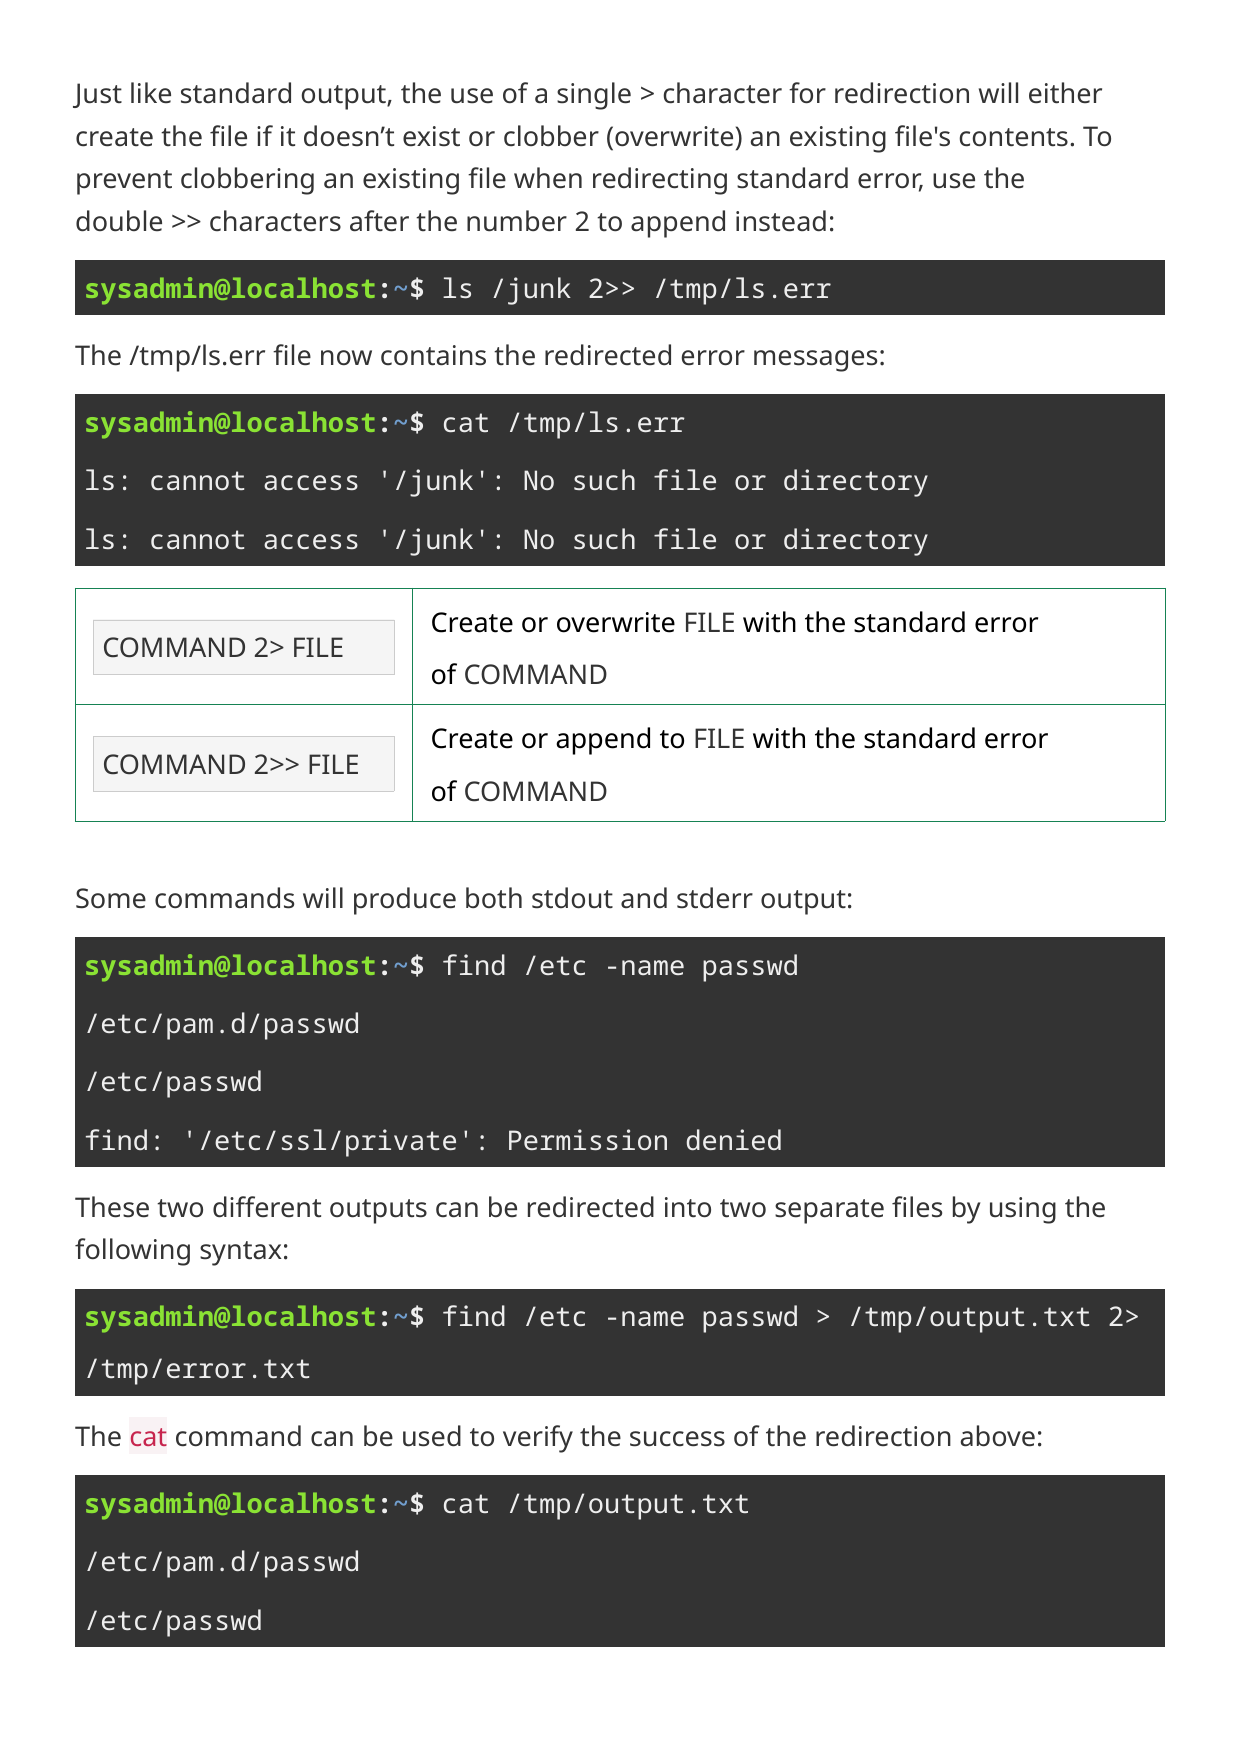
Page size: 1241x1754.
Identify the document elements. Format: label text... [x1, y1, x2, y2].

text The cat command can be used to verify the success of the redirection above: [75, 1417, 1165, 1454]
text ls: cannot access '/junk': No such file or directory [75, 511, 1165, 566]
text sysadmin@localhost:~$ cat /tmp/ls.err [75, 394, 1165, 440]
text Just like standard output, the use of a single > character for redirection will either create the file if it doesn’t exist or clobber (overwrite) an existing file's contents. To prevent clobbering an existing file when redirecting standard error, use the double >> characters after the number 2 to append instead: [75, 75, 1165, 239]
text /etc/pam.d/passwd [75, 1534, 1165, 1579]
text sysadmin@localhost:~$ find /etc -name passwd > /tmp/output.txt 2> /tmp/error.txt [75, 1289, 1165, 1396]
text These two different outputs can be redirected into two separate files by using the following syntax: [75, 1188, 1165, 1268]
text sysadmin@localhost:~$ cat /tmp/output.txt [75, 1475, 1165, 1521]
table_header COMMAND 2> FILE [76, 589, 412, 704]
text The /tmp/ls.err file now contains the redirected error messages: [75, 336, 1165, 373]
text ls: cannot access '/junk': No such file or directory [75, 453, 1165, 499]
text /etc/passwd [75, 1054, 1165, 1099]
table_cell Create or append to FILE with the standard error of COMMAND [413, 705, 1165, 821]
text /etc/pam.d/passwd [75, 995, 1165, 1041]
text sysadmin@localhost:~$ find /etc -name passwd [75, 937, 1165, 983]
table_cell COMMAND 2>> FILE [76, 705, 412, 821]
text find: '/etc/ssl/private': Permission denied [75, 1112, 1165, 1167]
text /etc/passwd [75, 1592, 1165, 1647]
text sysadmin@localhost:~$ ls /junk 2>> /tmp/ls.err [75, 260, 1165, 315]
text Some commands will produce both stdout and stderr output: [75, 879, 1165, 916]
table_header Create or overwrite FILE with the standard error of COMMAND [413, 589, 1165, 704]
